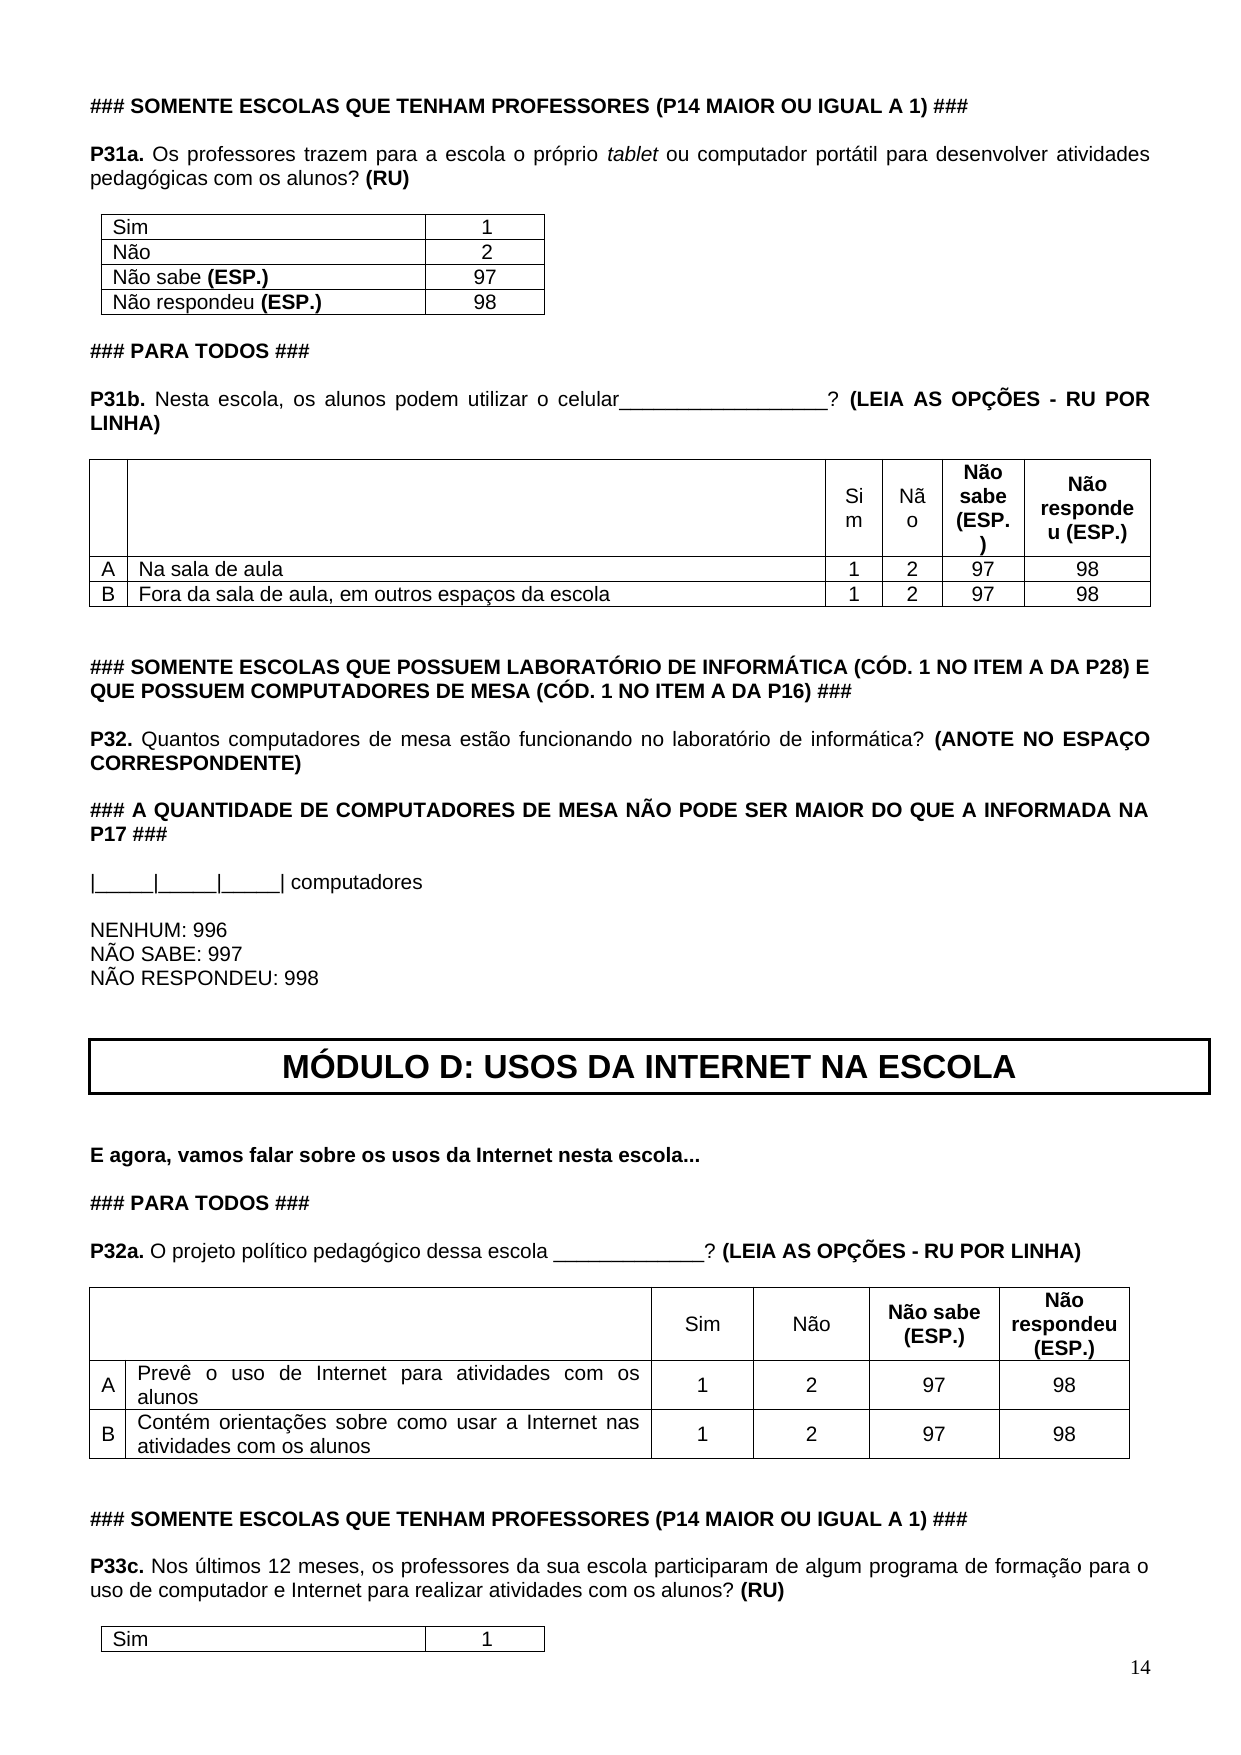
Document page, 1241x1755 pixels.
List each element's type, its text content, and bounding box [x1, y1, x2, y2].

text NENHUM: 996 [90, 918, 1151, 942]
table_header Não [883, 460, 942, 556]
text P33c. Nos últimos 12 meses, os professores da sua escola participaram de algum programa de formação para o uso de computador e Internet para realizar atividades com os alunos? (RU) [90, 1554, 1151, 1602]
text |_____|_____|_____| computadores [90, 870, 1151, 894]
table_cell 2 [754, 1361, 869, 1408]
table_cell 97 [870, 1410, 999, 1457]
table_cell 98 [426, 290, 544, 314]
table_cell A [90, 557, 127, 581]
text ### A QUANTIDADE DE COMPUTADORES DE MESA NÃO PODE SER MAIOR DO QUE A INFORMADA NA P17 ### [90, 798, 1151, 846]
table_cell 97 [943, 582, 1024, 606]
table_cell 98 [1025, 557, 1150, 581]
table_header Sim [826, 460, 882, 556]
table_header [90, 460, 127, 556]
table_cell 98 [1025, 582, 1150, 606]
text NÃO SABE: 997 [90, 942, 1151, 966]
text P31a. Os professores trazem para a escola o próprio tablet ou computador portátil para desenvolver atividades pedagógicas com os alunos? (RU) [90, 142, 1151, 190]
table_header [128, 460, 825, 556]
table_cell 2 [754, 1410, 869, 1457]
table_cell 2 [883, 582, 942, 606]
table_cell B [90, 582, 127, 606]
text P32a. O projeto político pedagógico dessa escola _____________? (LEIA AS OPÇÕES - RU POR LINHA) [90, 1238, 1151, 1263]
table_header 1 [426, 1627, 544, 1651]
text ### SOMENTE ESCOLAS QUE TENHAM PROFESSORES (P14 MAIOR OU IGUAL A 1) ### [90, 1506, 1151, 1530]
text E agora, vamos falar sobre os usos da Internet nesta escola... [90, 1143, 1151, 1167]
table_cell 98 [1000, 1361, 1129, 1408]
table_header Não [754, 1288, 869, 1359]
table_cell 97 [426, 265, 544, 289]
table_cell A [90, 1361, 125, 1408]
table_header Não respondeu (ESP.) [1025, 460, 1150, 556]
text ### SOMENTE ESCOLAS QUE TENHAM PROFESSORES (P14 MAIOR OU IGUAL A 1) ### [90, 94, 1151, 118]
table_cell 97 [943, 557, 1024, 581]
table_header Não sabe (ESP.) [870, 1288, 999, 1359]
table_header [90, 1288, 651, 1359]
table_cell Não respondeu (ESP.) [102, 290, 425, 314]
table_cell 2 [883, 557, 942, 581]
table_cell 1 [826, 557, 882, 581]
table_cell 1 [652, 1361, 753, 1408]
table_cell 97 [870, 1361, 999, 1408]
text NÃO RESPONDEU: 998 [90, 966, 1151, 990]
table_cell Não [102, 240, 425, 264]
table_cell Fora da sala de aula, em outros espaços da escola [128, 582, 825, 606]
table_header Não respondeu (ESP.) [1000, 1288, 1129, 1359]
table_cell 98 [1000, 1410, 1129, 1457]
table_header Não sabe (ESP.) [943, 460, 1024, 556]
table_cell Não sabe (ESP.) [102, 265, 425, 289]
table_cell 1 [652, 1410, 753, 1457]
table_header Sim [102, 1627, 425, 1651]
table_header 1 [426, 215, 544, 239]
text ### PARA TODOS ### [90, 1191, 1151, 1214]
table_cell Contém orientações sobre como usar a Internet nas atividades com os alunos [126, 1410, 651, 1457]
table_cell 2 [426, 240, 544, 264]
table_cell Na sala de aula [128, 557, 825, 581]
table_cell B [90, 1410, 125, 1457]
text P31b. Nesta escola, os alunos podem utilizar o celular__________________? (LEIA AS OPÇÕES - RU POR LINHA) [90, 387, 1151, 435]
table_header Sim [652, 1288, 753, 1359]
text ### PARA TODOS ### [90, 339, 1151, 363]
text P32. Quantos computadores de mesa estão funcionando no laboratório de informática? (ANOTE NO ESPAÇO CORRESPONDENTE) [90, 726, 1151, 774]
table_cell Prevê o uso de Internet para atividades com os alunos [126, 1361, 651, 1408]
table_header Sim [102, 215, 425, 239]
text ### SOMENTE ESCOLAS QUE POSSUEM LABORATÓRIO DE INFORMÁTICA (CÓD. 1 NO ITEM A DA P28) E QUE POSSUEM COMPUTADORES DE MESA (CÓD. 1 NO ITEM A DA P16) ### [90, 654, 1151, 702]
table_cell 1 [826, 582, 882, 606]
table_header MÓDULO D: USOS DA INTERNET NA ESCOLA [91, 1041, 1208, 1092]
